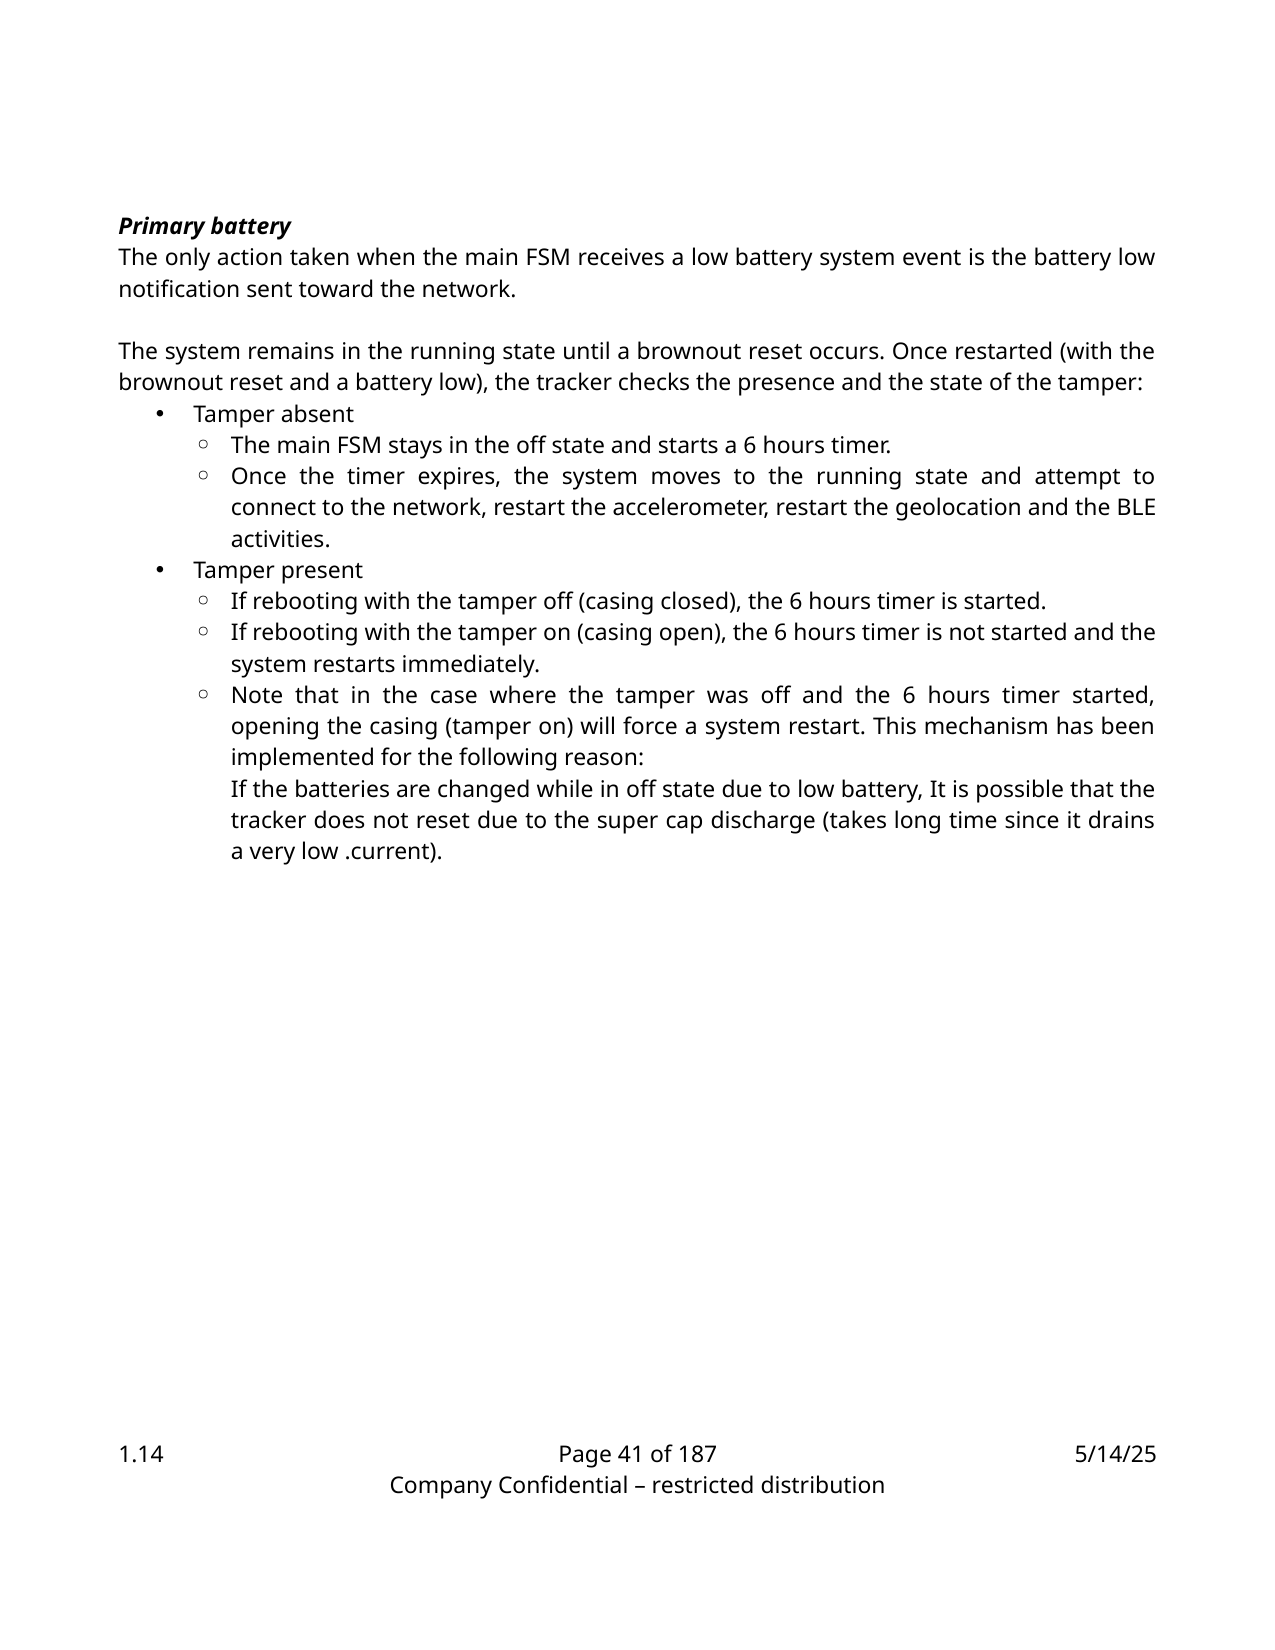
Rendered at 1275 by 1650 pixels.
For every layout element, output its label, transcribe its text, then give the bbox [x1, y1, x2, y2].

text The system remains in the running state until a brownout reset occurs. Once restarted (with the brownout reset and a battery low), the tracker checks the presence and the state of the tamper: [118, 304, 1157, 397]
text Primary battery [118, 210, 1157, 241]
list If rebooting with the tamper on (casing open), the 6 hours timer is not started and the system restarts immediately. [193, 616, 1157, 679]
list If the batteries are changed while in off state due to low battery, It is possible that the tracker does not reset due to the super cap discharge (takes long time since it drains a very low .current). [193, 772, 1157, 866]
list If rebooting with the tamper off (casing closed), the 6 hours timer is started. [193, 585, 1157, 616]
text The only action taken when the main FSM receives a low battery system event is the battery low notification sent toward the network. [118, 241, 1157, 304]
list The main FSM stays in the off state and starts a 6 hours timer. [193, 429, 1157, 460]
list Note that in the case where the tamper was off and the 6 hours timer started, opening the casing (tamper on) will force a system restart. This mechanism has been implemented for the following reason: [193, 679, 1157, 772]
list Once the timer expires, the system moves to the running state and attempt to connect to the network, restart the accelerometer, restart the geolocation and the BLE activities. [193, 460, 1157, 554]
list Tamper present [156, 554, 1157, 585]
list Tamper absent [156, 397, 1157, 429]
